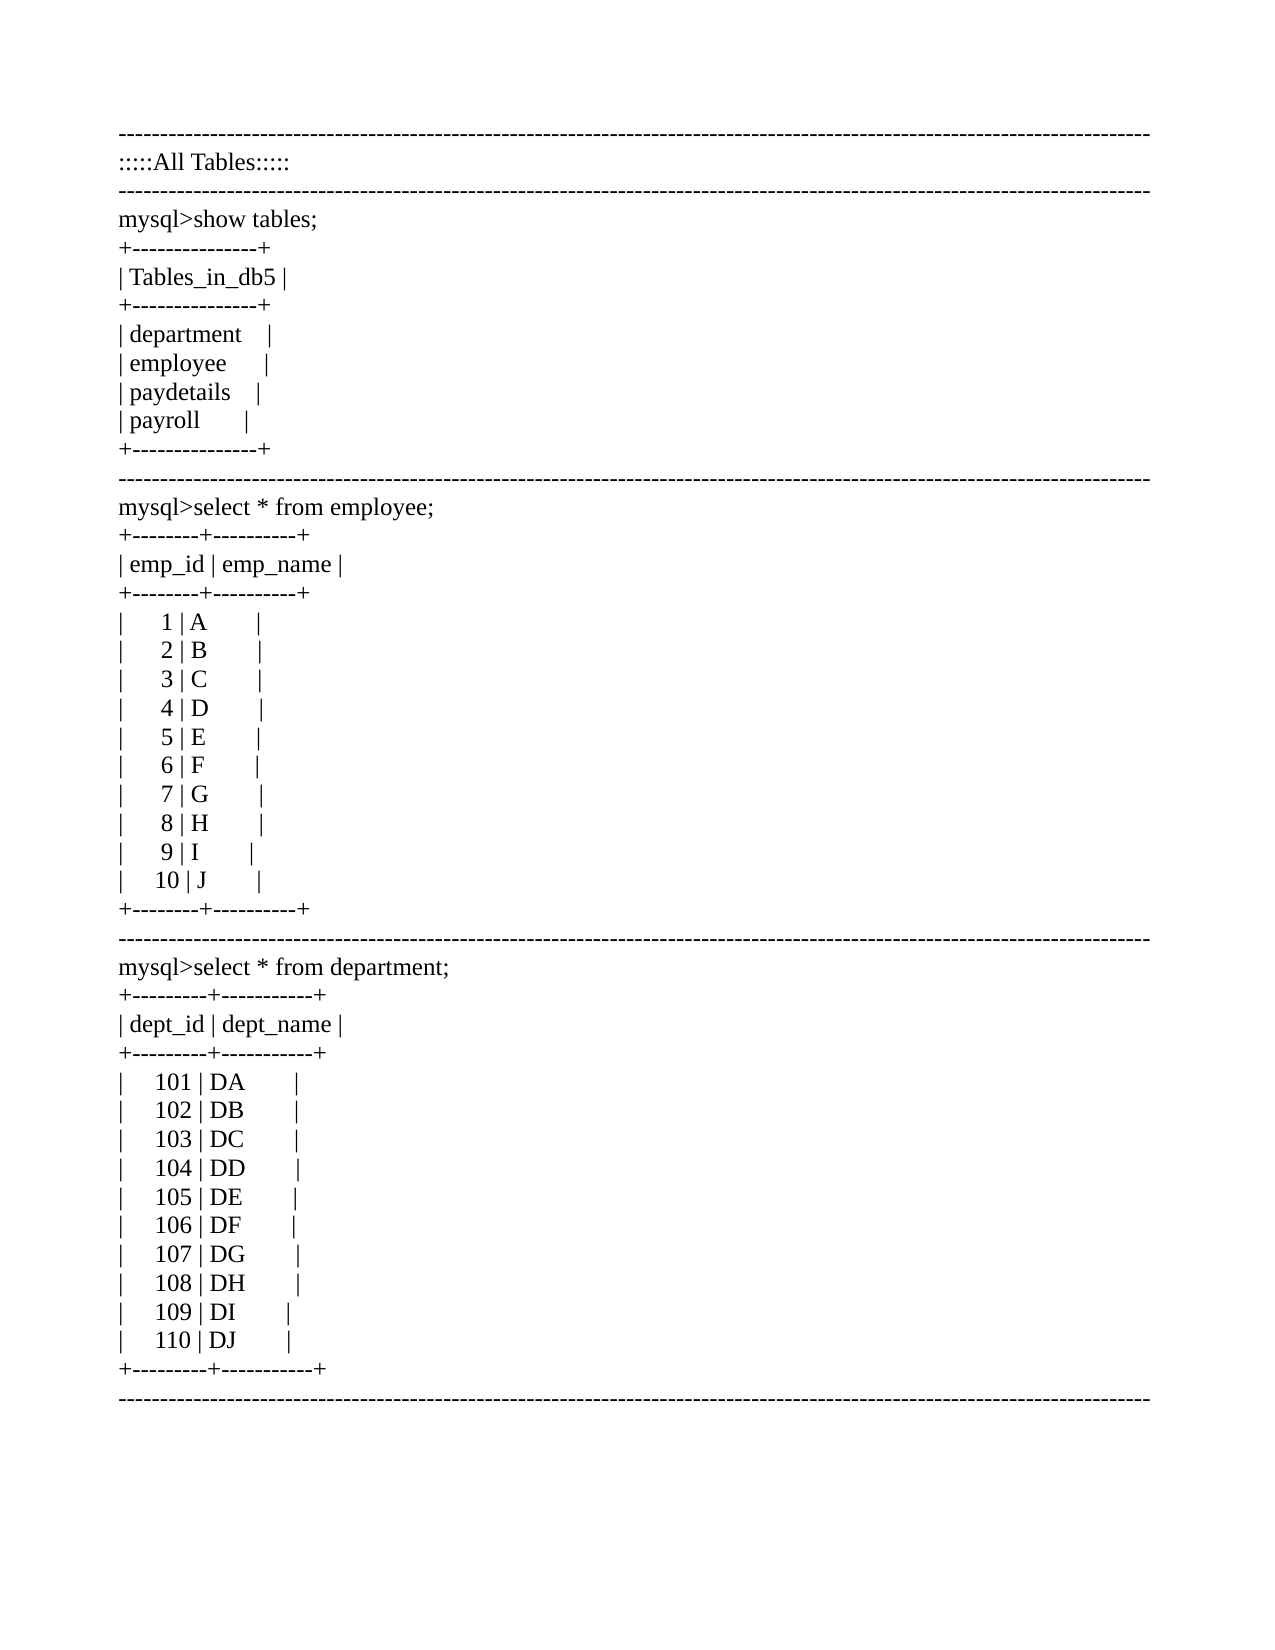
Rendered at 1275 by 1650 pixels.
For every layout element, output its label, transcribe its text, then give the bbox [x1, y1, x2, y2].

text | 110 | DJ | [118, 1326, 1157, 1354]
text | 102 | DB | [118, 1096, 1157, 1124]
text | emp_id | emp_name | [118, 549, 1157, 578]
text ----------------------------------------------------------------------------------------------------------------------------:::::All Tables::::: [118, 118, 1157, 176]
text +---------------+ [118, 233, 1157, 262]
text | dept_id | dept_name | [118, 1009, 1157, 1038]
text | 10 | J | [118, 866, 1157, 894]
text +---------------+ [118, 291, 1157, 319]
text | 107 | DG | [118, 1239, 1157, 1268]
text ----------------------------------------------------------------------------------------------------------------------------mysql>select * from department; [118, 923, 1157, 981]
text | 106 | DF | [118, 1211, 1157, 1239]
text | 9 | I | [118, 837, 1157, 866]
text | employee | [118, 348, 1157, 377]
text | 6 | F | [118, 751, 1157, 779]
text | 101 | DA | [118, 1067, 1157, 1096]
text | 109 | DI | [118, 1297, 1157, 1326]
text | Tables_in_db5 | [118, 262, 1157, 291]
text | 5 | E | [118, 722, 1157, 751]
text | department | [118, 319, 1157, 348]
text | 3 | C | [118, 664, 1157, 693]
text | 105 | DE | [118, 1182, 1157, 1211]
text +--------+----------+ [118, 521, 1157, 549]
text ----------------------------------------------------------------------------------------------------------------------------mysql>show tables; [118, 176, 1157, 233]
text | 2 | B | [118, 636, 1157, 664]
text +--------+----------+ [118, 578, 1157, 607]
text | 108 | DH | [118, 1268, 1157, 1297]
text | 8 | H | [118, 808, 1157, 837]
text +---------------+ [118, 434, 1157, 463]
text +---------+-----------+ [118, 981, 1157, 1009]
text | 7 | G | [118, 779, 1157, 808]
text +---------+-----------+ [118, 1354, 1157, 1383]
text | 1 | A | [118, 607, 1157, 636]
text +--------+----------+ [118, 894, 1157, 923]
text +---------+-----------+ [118, 1038, 1157, 1067]
text ---------------------------------------------------------------------------------------------------------------------------- [118, 1383, 1157, 1412]
text | paydetails | [118, 377, 1157, 406]
text | payroll | [118, 406, 1157, 434]
text ----------------------------------------------------------------------------------------------------------------------------mysql>select * from employee; [118, 463, 1157, 521]
text | 4 | D | [118, 693, 1157, 722]
text | 104 | DD | [118, 1153, 1157, 1182]
text | 103 | DC | [118, 1124, 1157, 1153]
